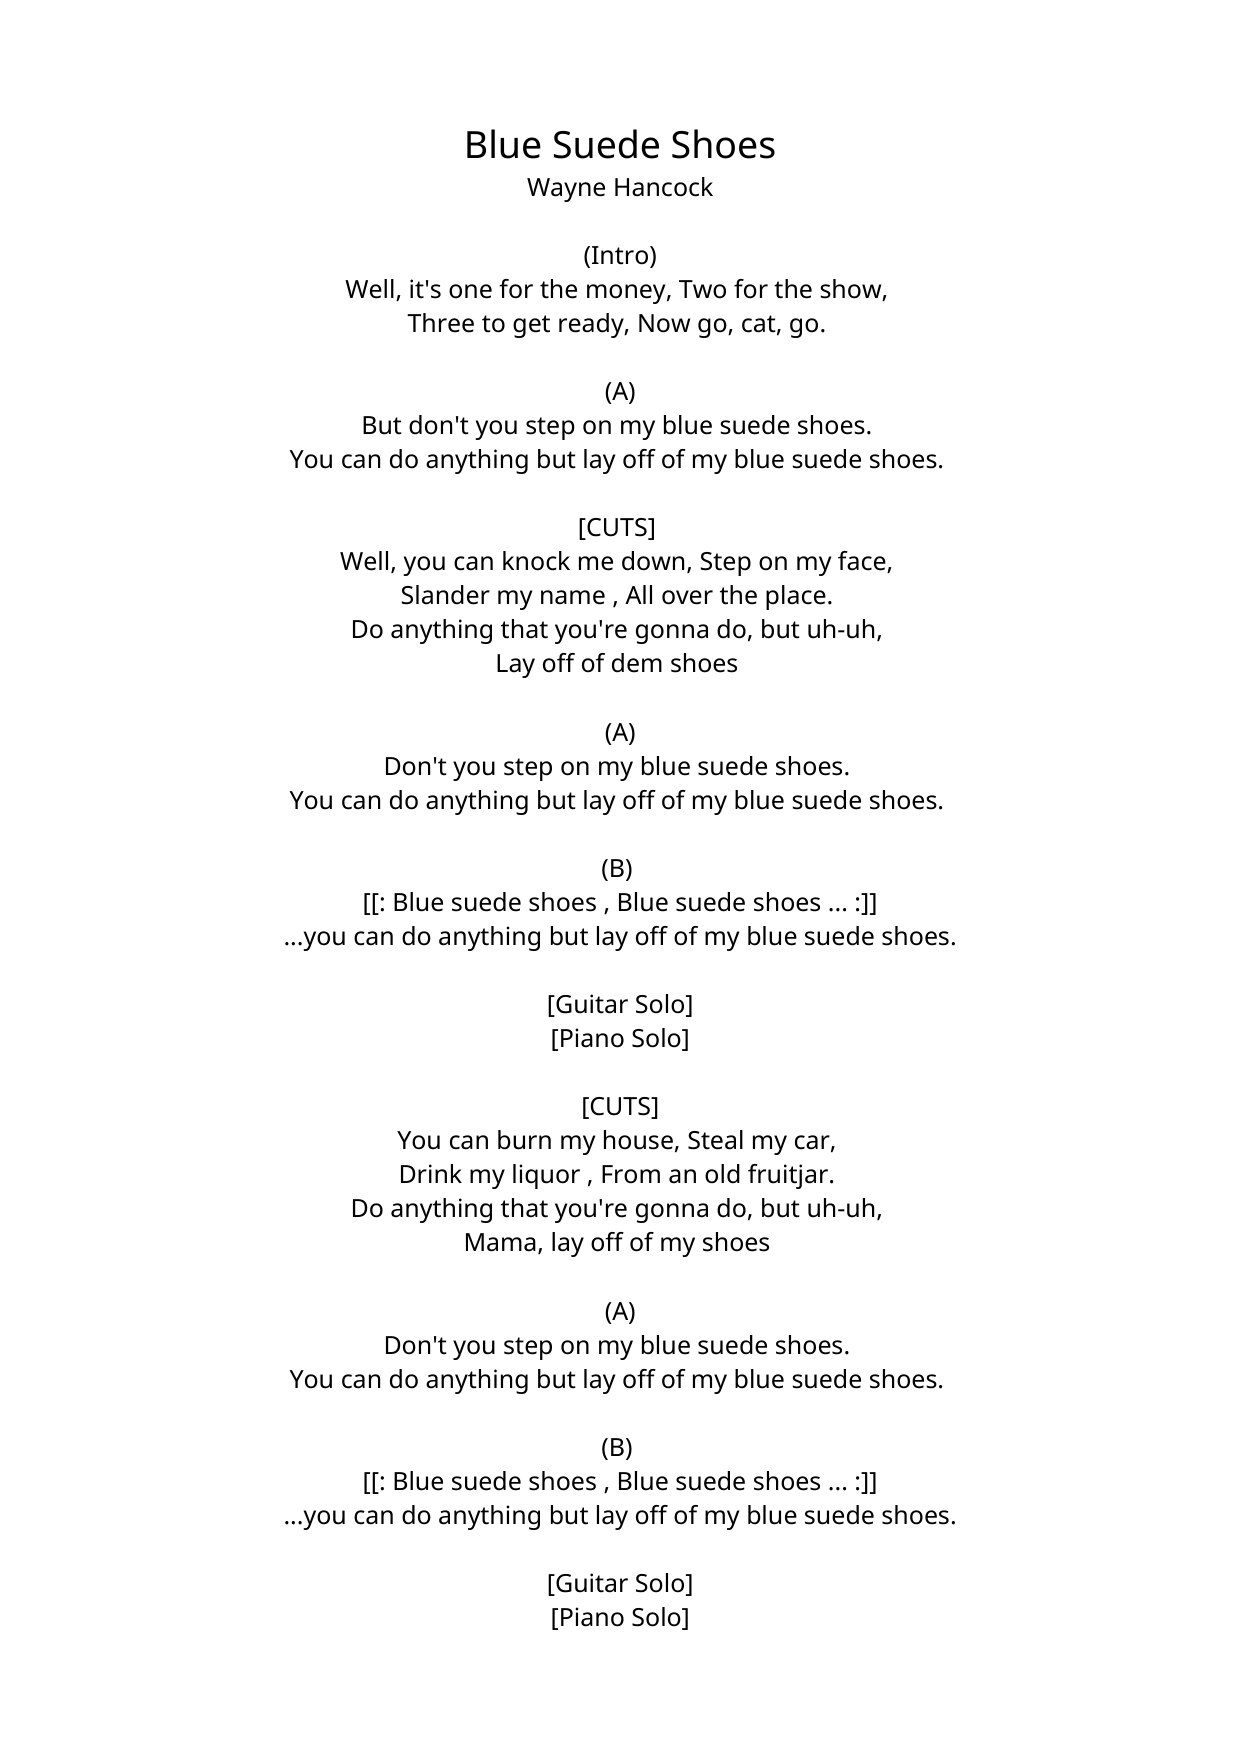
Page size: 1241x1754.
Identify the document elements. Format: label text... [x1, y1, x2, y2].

text Don't you step on my blue suede shoes. [118, 1327, 1122, 1361]
text [Piano Solo] [118, 1021, 1122, 1055]
text [Piano Solo] [118, 1600, 1122, 1634]
text (Intro) [118, 237, 1122, 271]
text Mama, lay off of my shoes [118, 1225, 1122, 1259]
text You can do anything but lay off of my blue suede shoes. [118, 1361, 1122, 1395]
text You can burn my house, Steal my car, [118, 1123, 1122, 1157]
text Three to get ready, Now go, cat, go. [118, 305, 1122, 339]
text [CUTS] [118, 510, 1122, 544]
text [Guitar Solo] [118, 1566, 1122, 1600]
text [Guitar Solo] [118, 987, 1122, 1021]
text (B) [118, 1429, 1122, 1463]
text (A) [118, 373, 1122, 408]
text Drink my liquor , From an old fruitjar. [118, 1157, 1122, 1191]
text You can do anything but lay off of my blue suede shoes. [118, 442, 1122, 476]
text Well, you can knock me down, Step on my face, [118, 544, 1122, 578]
text Well, it's one for the money, Two for the show, [118, 271, 1122, 305]
text But don't you step on my blue suede shoes. [118, 408, 1122, 442]
text [[: Blue suede shoes , Blue suede shoes ... :]] [118, 884, 1122, 918]
text (A) [118, 714, 1122, 748]
text Wayne Hancock [118, 169, 1122, 203]
text Do anything that you're gonna do, but uh-uh, [118, 612, 1122, 646]
text [[: Blue suede shoes , Blue suede shoes ... :]] [118, 1463, 1122, 1498]
text Don't you step on my blue suede shoes. [118, 748, 1122, 782]
text Slander my name , All over the place. [118, 578, 1122, 612]
text ...you can do anything but lay off of my blue suede shoes. [118, 1498, 1122, 1532]
text Lay off of dem shoes [118, 646, 1122, 680]
text Do anything that you're gonna do, but uh-uh, [118, 1191, 1122, 1225]
text (A) [118, 1293, 1122, 1327]
text Blue Suede Shoes [118, 118, 1122, 169]
text You can do anything but lay off of my blue suede shoes. [118, 782, 1122, 816]
text ...you can do anything but lay off of my blue suede shoes. [118, 918, 1122, 953]
text (B) [118, 850, 1122, 884]
text [CUTS] [118, 1089, 1122, 1123]
